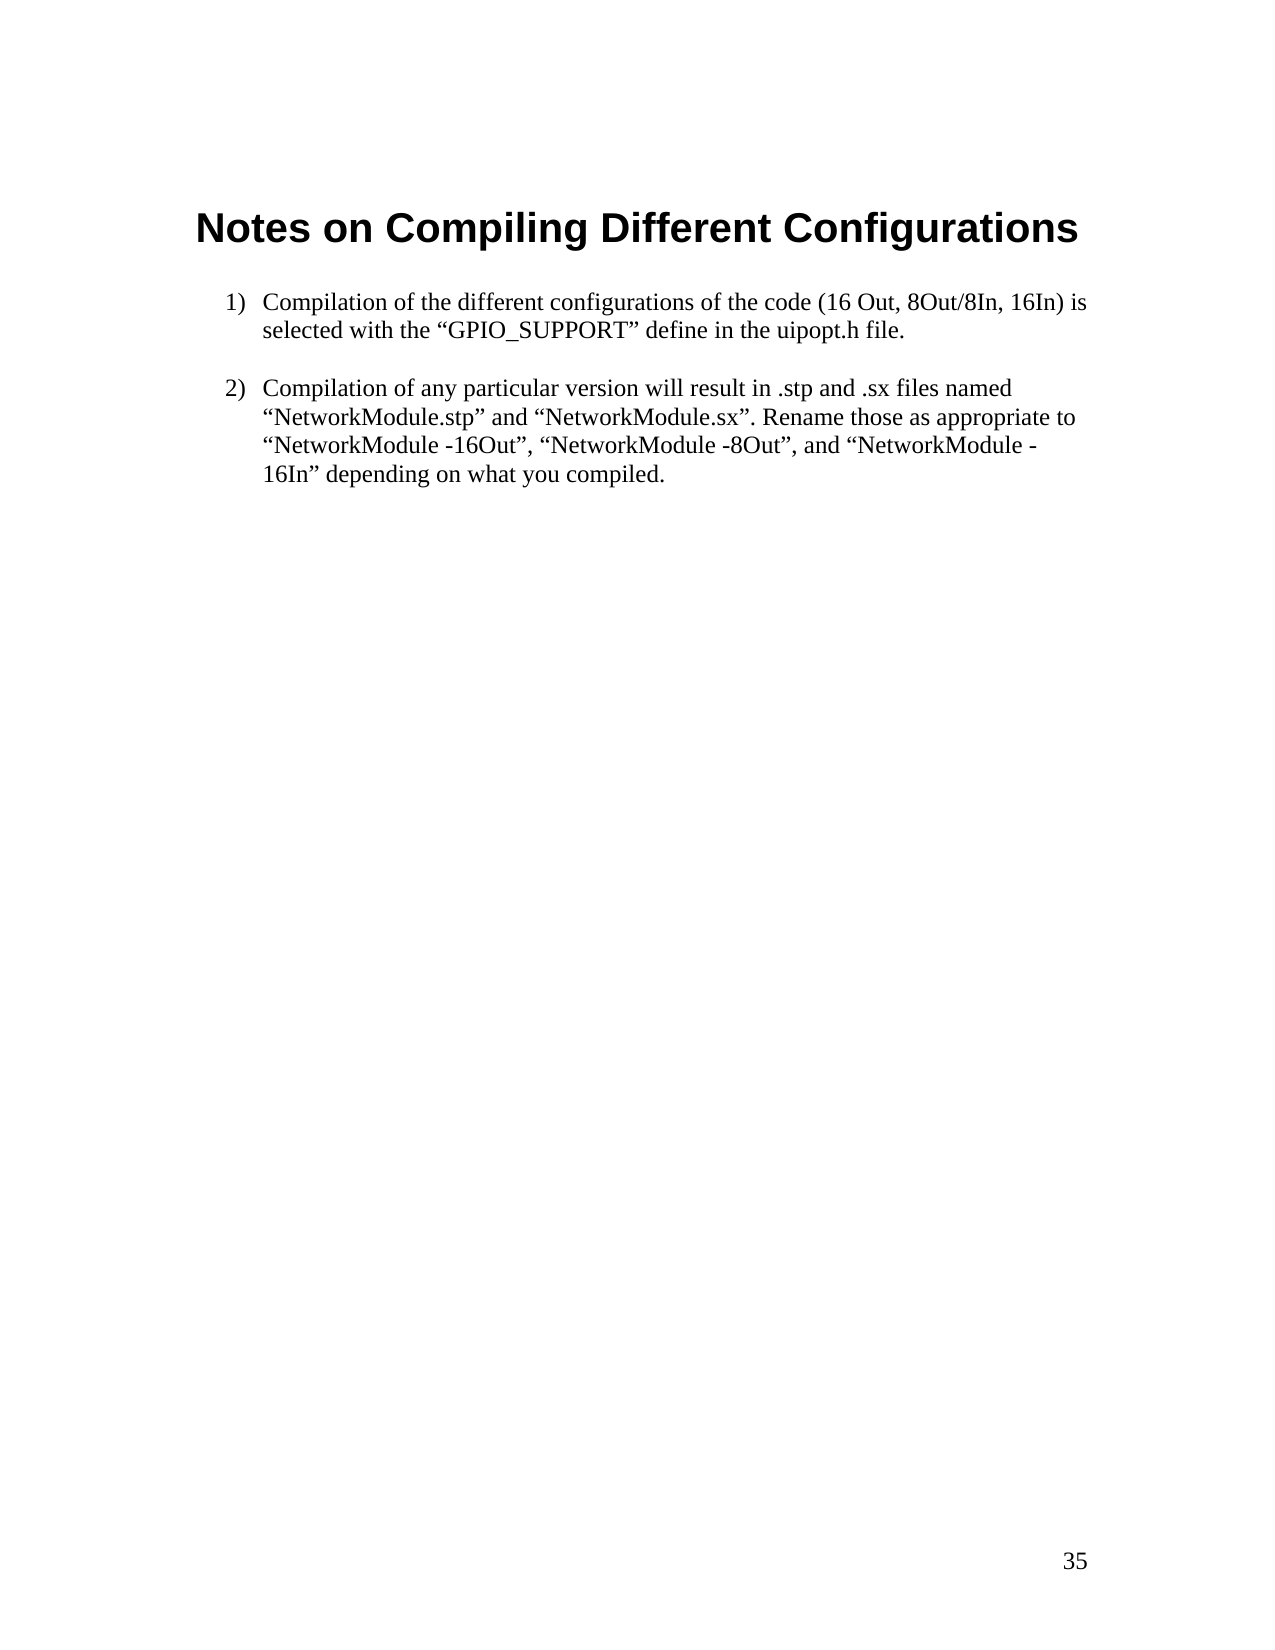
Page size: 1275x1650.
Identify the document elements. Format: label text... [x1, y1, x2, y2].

list Compilation of the different configurations of the code (16 Out, 8Out/8In, 16In) is selected with the “GPIO_SUPPORT” define in the uipopt.h file. [225, 287, 1087, 344]
list Compilation of any particular version will result in .stp and .sx files named “NetworkModule.stp” and “NetworkModule.sx”. Rename those as appropriate to “NetworkModule -16Out”, “NetworkModule -8Out”, and “NetworkModule -16In” depending on what you compiled. [225, 373, 1087, 488]
subtitle Notes on Compiling Different Configurations [187, 204, 1087, 252]
